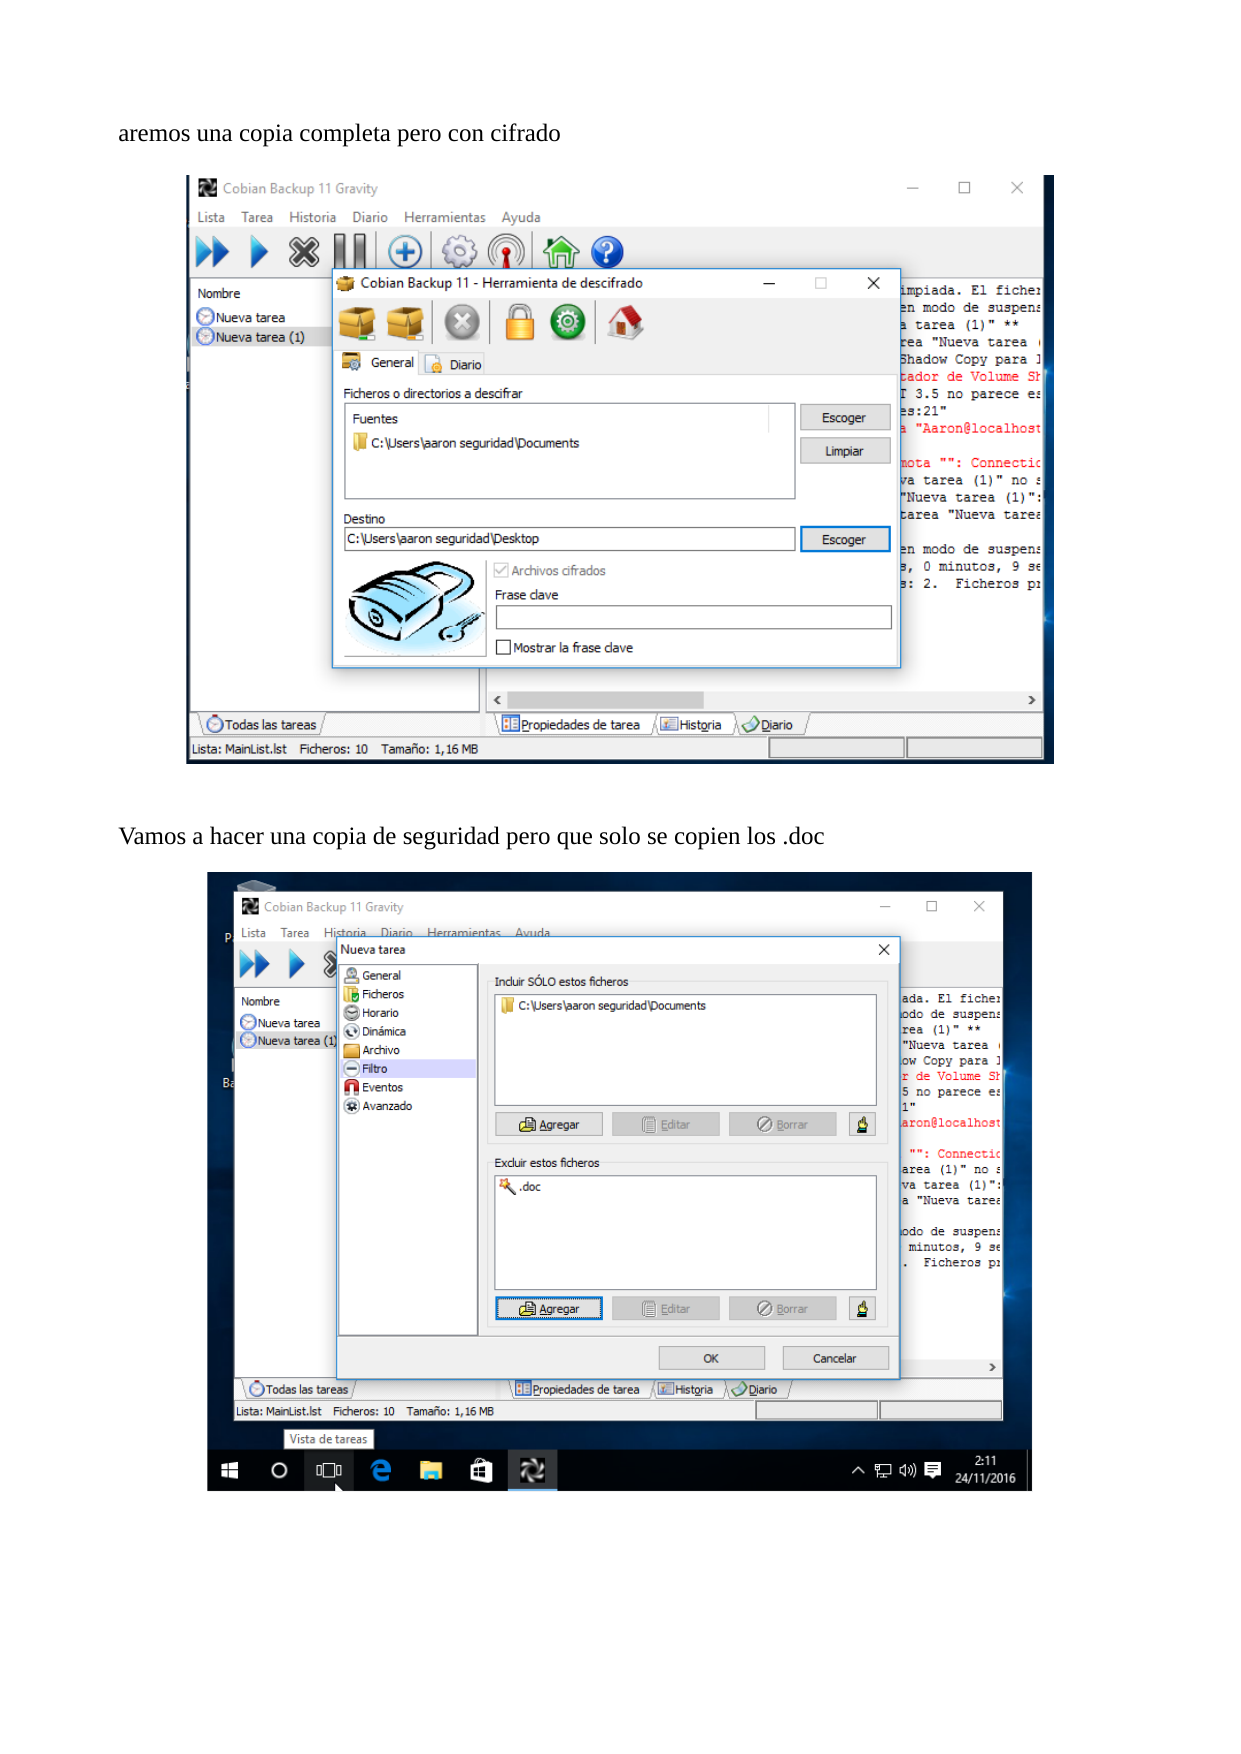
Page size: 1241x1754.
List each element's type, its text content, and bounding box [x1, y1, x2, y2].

text aremos una copia completa pero con cifrado [118, 118, 1122, 147]
text Vamos a hacer una copia de seguridad pero que solo se copien los .doc [118, 821, 1122, 849]
picture [186, 175, 1054, 764]
picture [207, 872, 1033, 1492]
